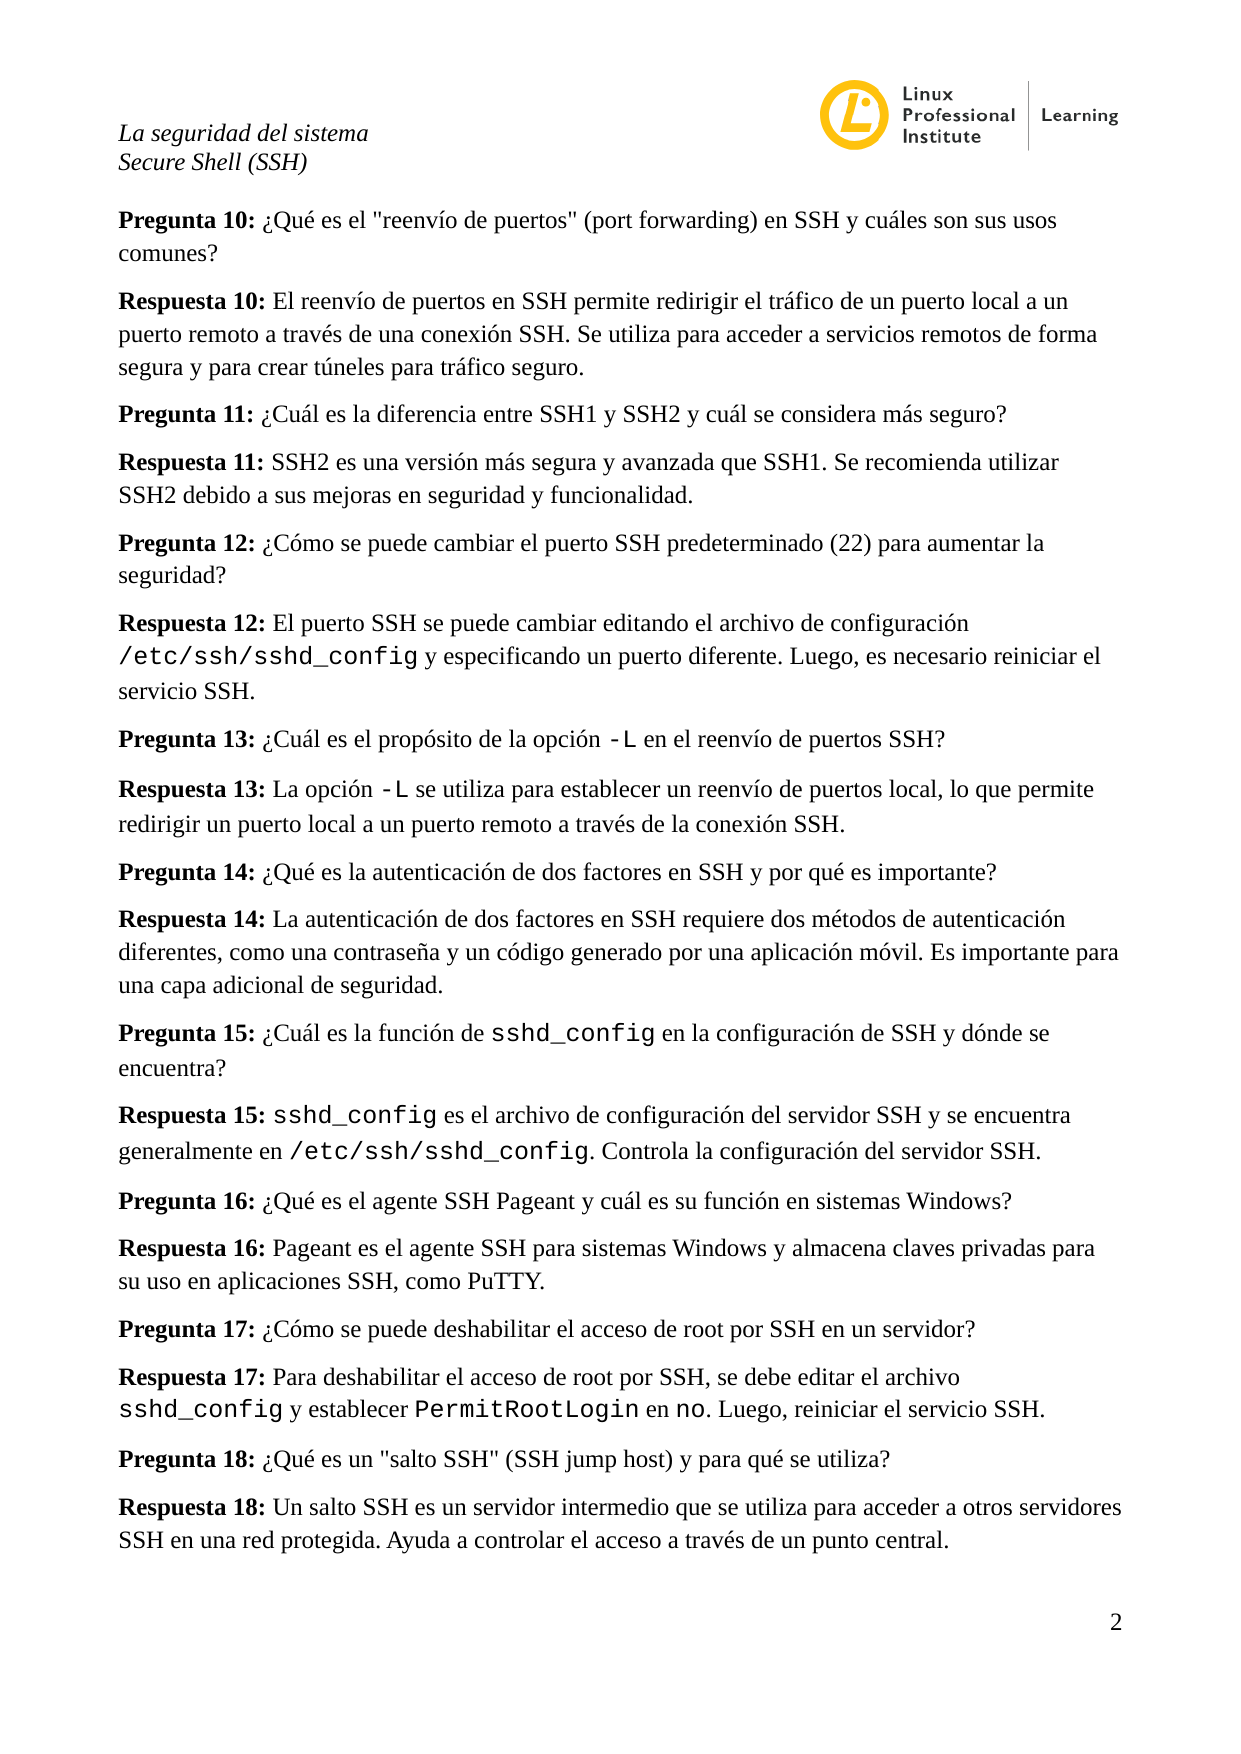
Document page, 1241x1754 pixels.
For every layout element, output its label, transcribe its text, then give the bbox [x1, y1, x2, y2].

text Respuesta 17: Para deshabilitar el acceso de root por SSH, se debe editar el archivo sshd_config y establecer PermitRootLogin en no. Luego, reiniciar el servicio SSH. [118, 1362, 1122, 1425]
text Pregunta 16: ¿Qué es el agente SSH Pageant y cuál es su función en sistemas Windows? [118, 1186, 1122, 1214]
text Respuesta 12: El puerto SSH se puede cambiar editando el archivo de configuración /etc/ssh/sshd_config y especificando un puerto diferente. Luego, es necesario reiniciar el servicio SSH. [118, 608, 1122, 705]
text Pregunta 13: ¿Cuál es el propósito de la opción -L en el reenvío de puertos SSH? [118, 724, 1122, 755]
text Pregunta 12: ¿Cómo se puede cambiar el puerto SSH predeterminado (22) para aumentar la seguridad? [118, 528, 1122, 589]
text Pregunta 15: ¿Cuál es la función de sshd_config en la configuración de SSH y dónde se encuentra? [118, 1018, 1122, 1082]
text Respuesta 18: Un salto SSH es un servidor intermedio que se utiliza para acceder a otros servidores SSH en una red protegida. Ayuda a controlar el acceso a través de un punto central. [118, 1492, 1122, 1554]
text Respuesta 13: La opción -L se utiliza para establecer un reenvío de puertos local, lo que permite redirigir un puerto local a un puerto remoto a través de la conexión SSH. [118, 774, 1122, 838]
text Pregunta 17: ¿Cómo se puede deshabilitar el acceso de root por SSH en un servidor? [118, 1314, 1122, 1343]
text Respuesta 14: La autenticación de dos factores en SSH requiere dos métodos de autenticación diferentes, como una contraseña y un código generado por una aplicación móvil. Es importante para una capa adicional de seguridad. [118, 904, 1122, 999]
text Respuesta 10: El reenvío de puertos en SSH permite redirigir el tráfico de un puerto local a un puerto remoto a través de una conexión SSH. Se utiliza para acceder a servicios remotos de forma segura y para crear túneles para tráfico seguro. [118, 286, 1122, 381]
text Pregunta 18: ¿Qué es un "salto SSH" (SSH jump host) y para qué se utiliza? [118, 1444, 1122, 1473]
text Respuesta 16: Pageant es el agente SSH para sistemas Windows y almacena claves privadas para su uso en aplicaciones SSH, como PuTTY. [118, 1233, 1122, 1295]
picture [819, 79, 1119, 151]
text Pregunta 10: ¿Qué es el "reenvío de puertos" (port forwarding) en SSH y cuáles son sus usos comunes? [118, 205, 1122, 267]
text Pregunta 14: ¿Qué es la autenticación de dos factores en SSH y por qué es importante? [118, 857, 1122, 885]
text Respuesta 15: sshd_config es el archivo de configuración del servidor SSH y se encuentra generalmente en /etc/ssh/sshd_config. Controla la configuración del servidor SSH. [118, 1101, 1122, 1167]
text Pregunta 11: ¿Cuál es la diferencia entre SSH1 y SSH2 y cuál se considera más seguro? [118, 399, 1122, 428]
text Respuesta 11: SSH2 es una versión más segura y avanzada que SSH1. Se recomienda utilizar SSH2 debido a sus mejoras en seguridad y funcionalidad. [118, 447, 1122, 509]
